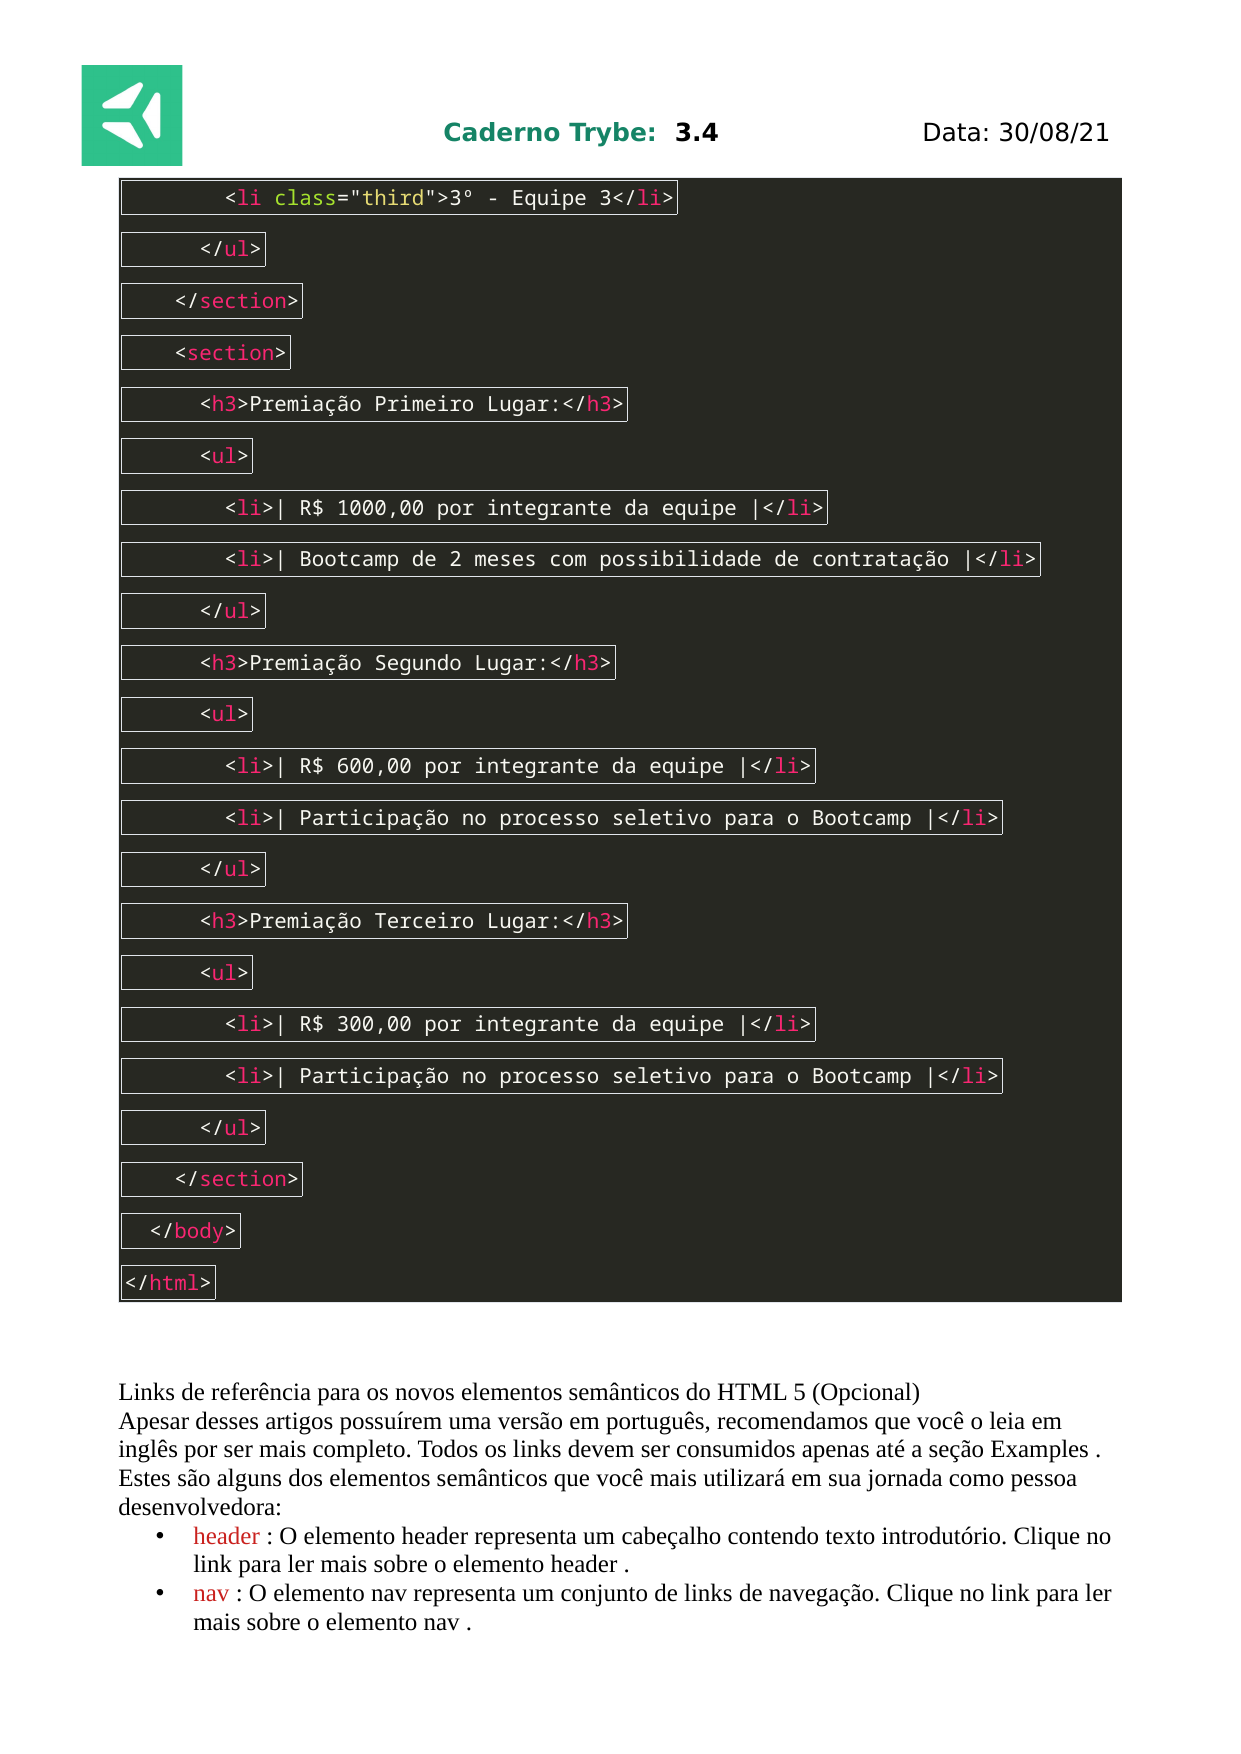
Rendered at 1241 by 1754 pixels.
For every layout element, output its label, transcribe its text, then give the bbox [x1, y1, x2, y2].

text <li>| R$ 600,00 por integrante da equipe |</li> [119, 745, 1122, 783]
text <li>| Participação no processo seletivo para o Bootcamp |</li> [119, 1055, 1122, 1093]
text </ul> [119, 1107, 1122, 1144]
text Links de referência para os novos elementos semânticos do HTML 5 (Opcional) [118, 1377, 1122, 1406]
list header : O elemento header representa um cabeçalho contendo texto introdutório. Clique no link para ler mais sobre o elemento header . [156, 1521, 1122, 1578]
text </ul> [119, 848, 1122, 886]
list nav : O elemento nav representa um conjunto de links de navegação. Clique no link para ler mais sobre o elemento nav . [156, 1578, 1122, 1636]
text </body> [119, 1210, 1122, 1248]
text <h3>Premiação Terceiro Lugar:</h3> [119, 900, 1122, 938]
text </html> [119, 1262, 1122, 1302]
text <li class="third">3º - Equipe 3</li> [119, 178, 1122, 214]
text <ul> [119, 693, 1122, 731]
text <h3>Premiação Primeiro Lugar:</h3> [119, 383, 1122, 421]
text </section> [119, 1158, 1122, 1196]
text <h3>Premiação Segundo Lugar:</h3> [119, 642, 1122, 679]
text <section> [119, 332, 1122, 369]
text </ul> [119, 590, 1122, 628]
text <li>| R$ 300,00 por integrante da equipe |</li> [119, 1003, 1122, 1041]
text <li>| Bootcamp de 2 meses com possibilidade de contratação |</li> [119, 538, 1122, 576]
text <ul> [119, 952, 1122, 989]
picture [81, 65, 183, 166]
text <li>| R$ 1000,00 por integrante da equipe |</li> [119, 487, 1122, 524]
text </section> [119, 280, 1122, 318]
text Estes são alguns dos elementos semânticos que você mais utilizará em sua jornada como pessoa desenvolvedora: [118, 1463, 1122, 1521]
text Apesar desses artigos possuírem uma versão em português, recomendamos que você o leia em inglês por ser mais completo. Todos os links devem ser consumidos apenas até a seção Examples . [118, 1406, 1122, 1463]
text <li>| Participação no processo seletivo para o Bootcamp |</li> [119, 797, 1122, 834]
text </ul> [119, 228, 1122, 266]
text <ul> [119, 435, 1122, 473]
